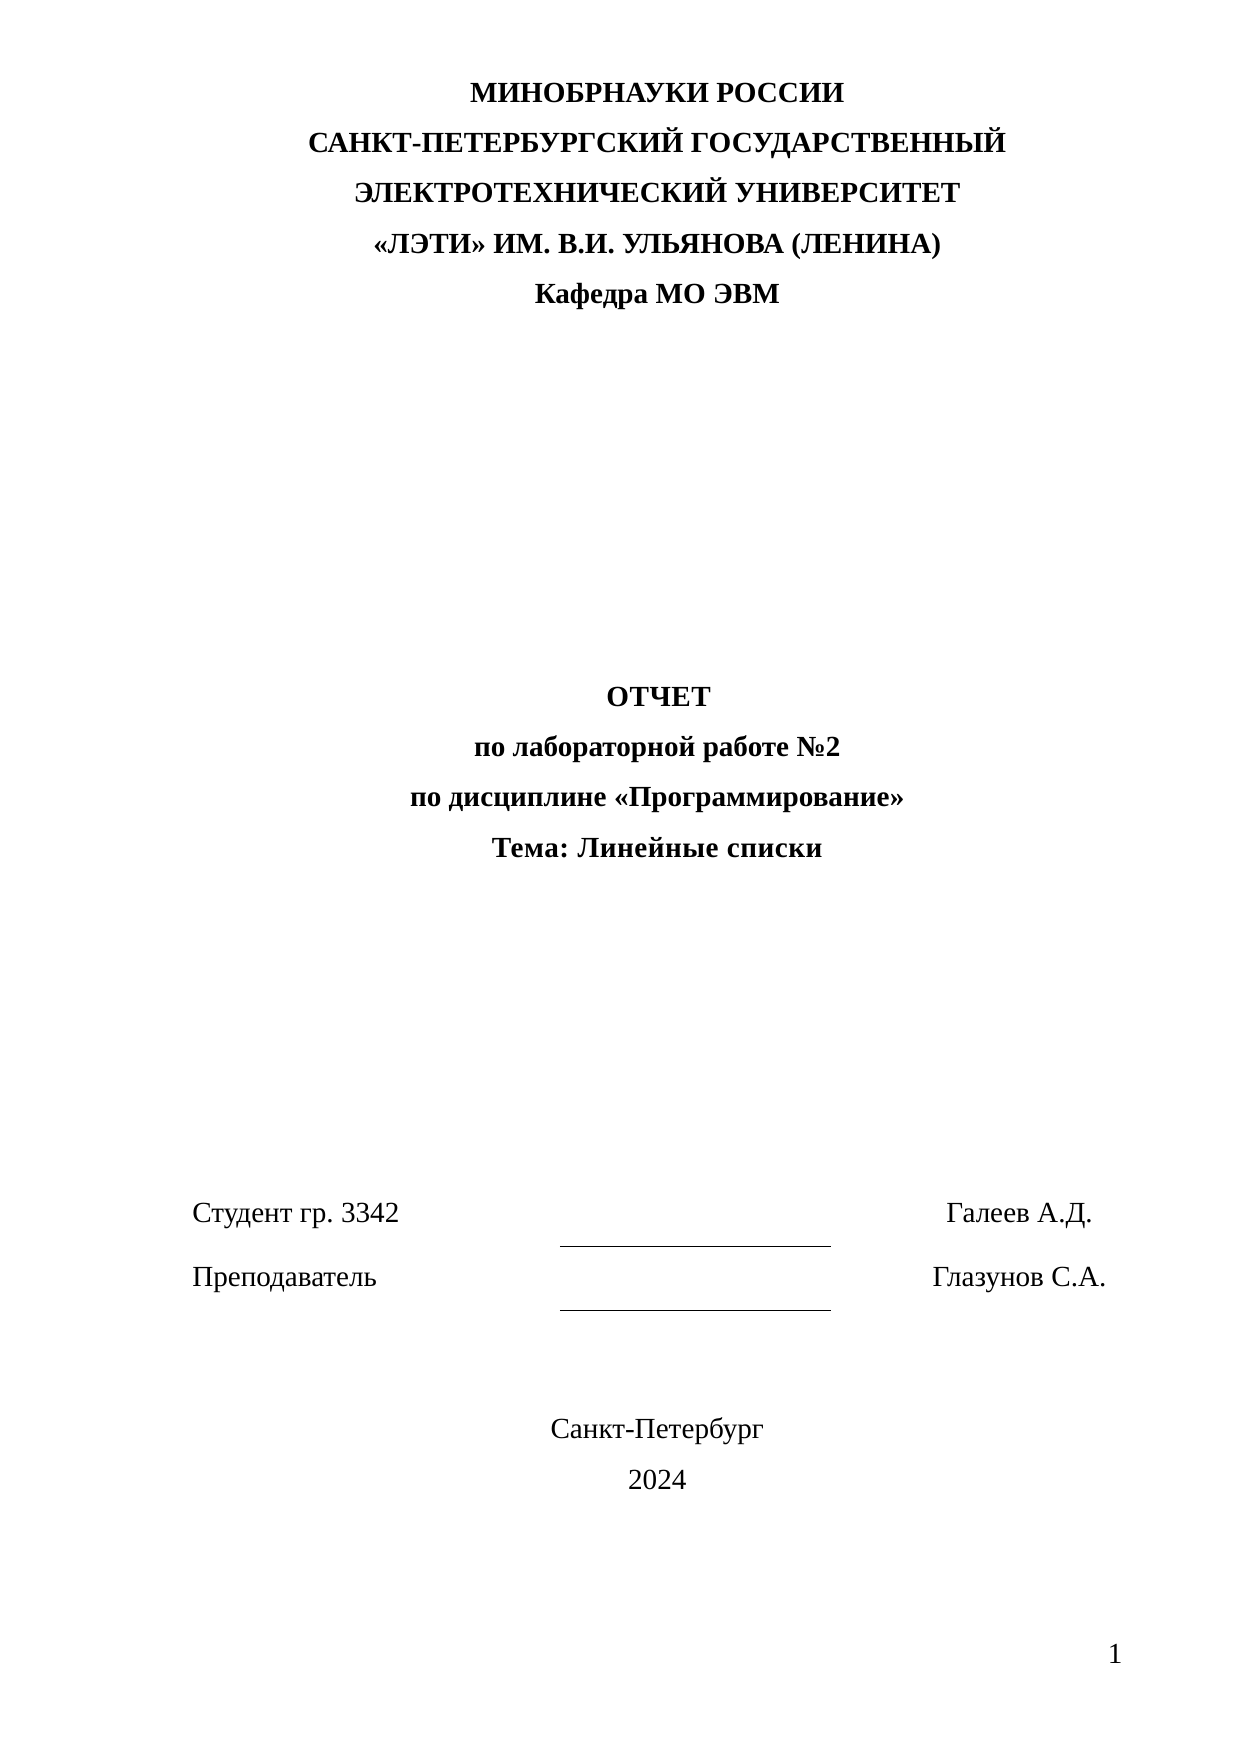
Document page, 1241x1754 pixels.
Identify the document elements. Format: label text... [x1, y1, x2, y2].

table_header Студент гр. 3342 [107, 1182, 560, 1246]
table_cell Преподаватель [107, 1246, 560, 1310]
text «ЛЭТИ» им. В.И. Ульянова (Ленина) [118, 226, 1122, 259]
text отчет [118, 679, 1122, 712]
text 2024 [118, 1462, 1122, 1495]
table_header Галеев А.Д. [831, 1182, 1133, 1246]
text Санкт-Петербург [118, 1411, 1122, 1445]
text Тема: Линейные списки [118, 830, 1122, 863]
table_cell [560, 1247, 831, 1310]
text электротехнический университет [118, 176, 1122, 209]
text по лабораторной работе №2 [118, 729, 1122, 763]
text Санкт-Петербургский государственный [118, 125, 1122, 159]
text по дисциплине «Программирование» [118, 779, 1122, 813]
table_cell Глазунов С.А. [831, 1246, 1133, 1310]
text МИНОБРНАУКИ РОССИИ [118, 75, 1122, 108]
table_header [560, 1182, 831, 1246]
text Кафедра МО ЭВМ [118, 276, 1122, 310]
